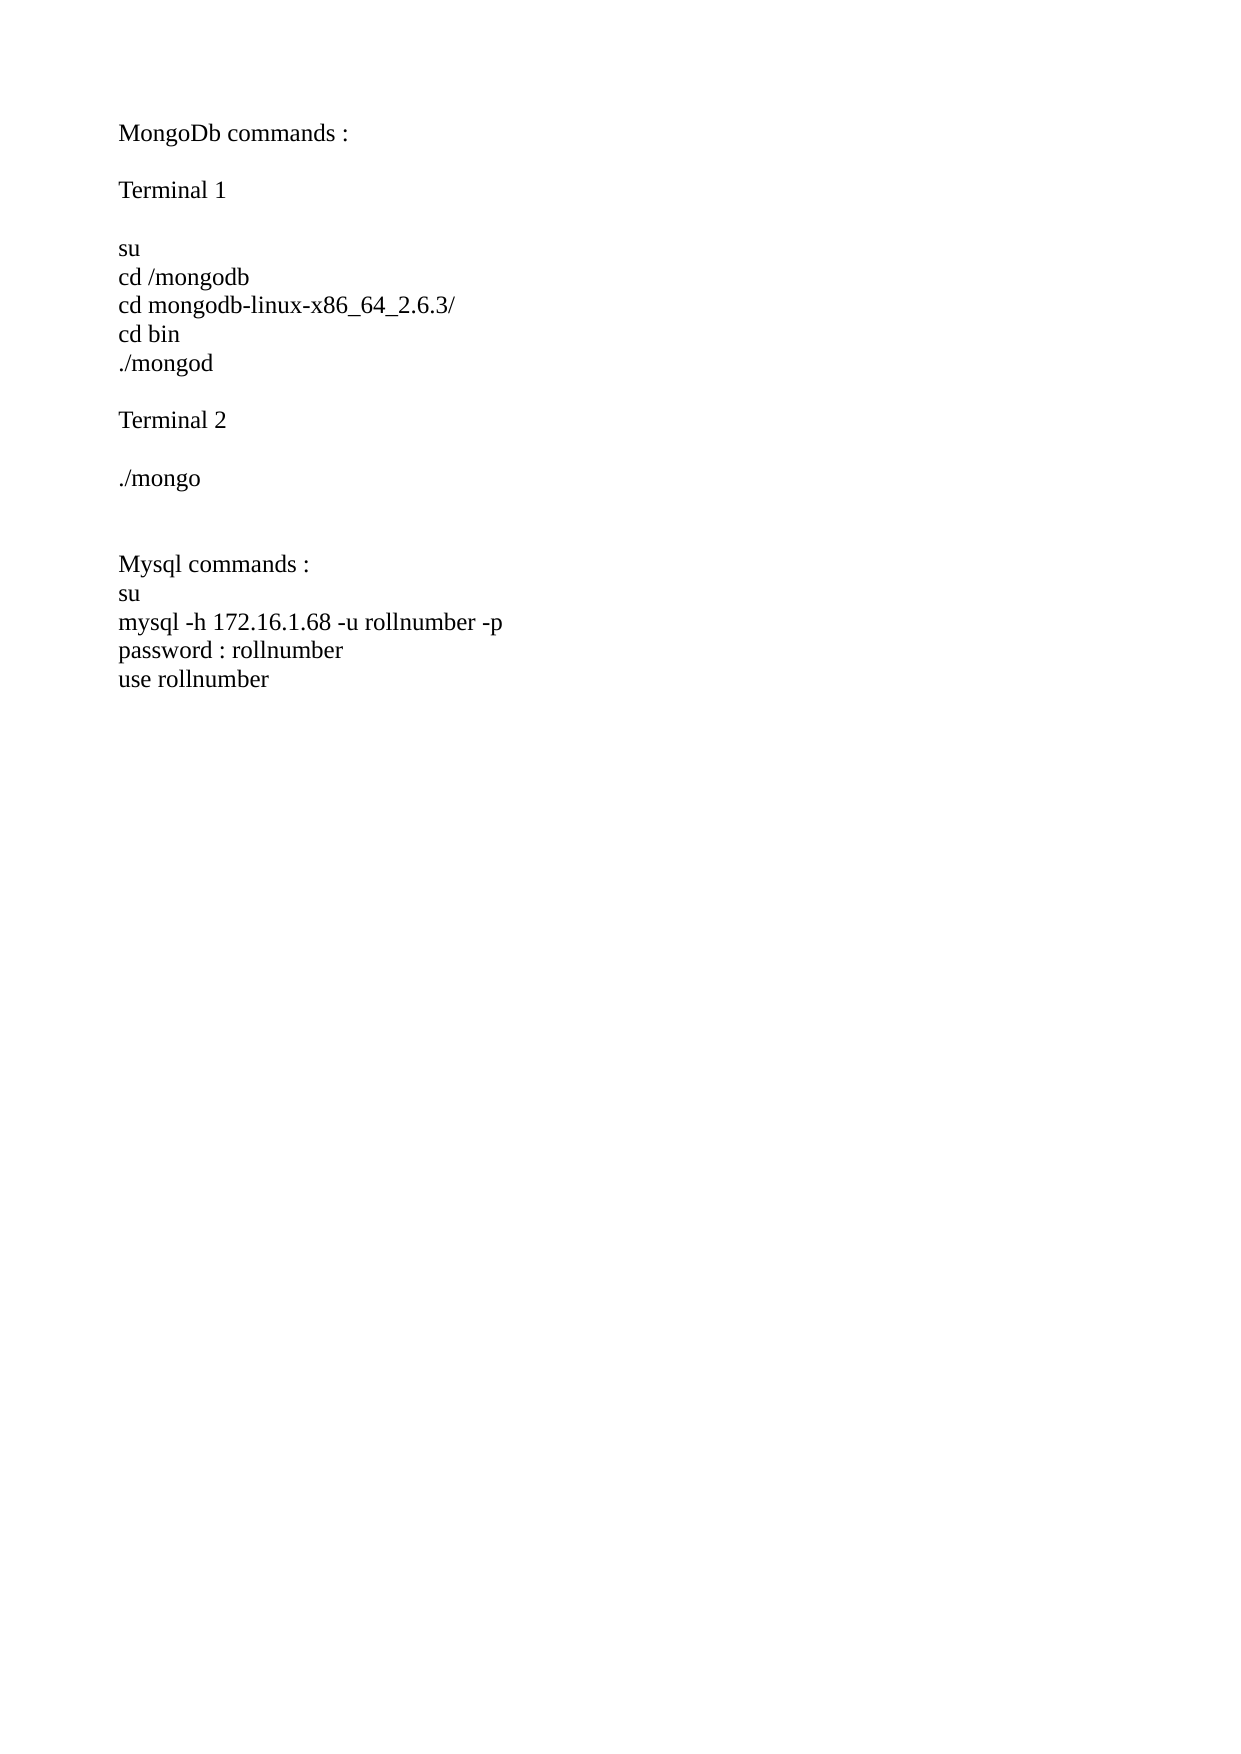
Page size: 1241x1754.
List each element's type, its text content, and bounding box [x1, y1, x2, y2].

text Mysql commands : [118, 549, 1122, 578]
text use rollnumber [118, 664, 1122, 693]
text Terminal 1 [118, 176, 1122, 204]
text ./mongo [118, 463, 1122, 492]
text su [118, 578, 1122, 607]
text su [118, 233, 1122, 262]
text ./mongod [118, 348, 1122, 377]
text mysql -h 172.16.1.68 -u rollnumber -p [118, 607, 1122, 636]
text password : rollnumber [118, 636, 1122, 664]
text cd bin [118, 319, 1122, 348]
text MongoDb commands : [118, 118, 1122, 147]
text Terminal 2 [118, 406, 1122, 434]
text cd /mongodb [118, 262, 1122, 291]
text cd mongodb-linux-x86_64_2.6.3/ [118, 291, 1122, 319]
